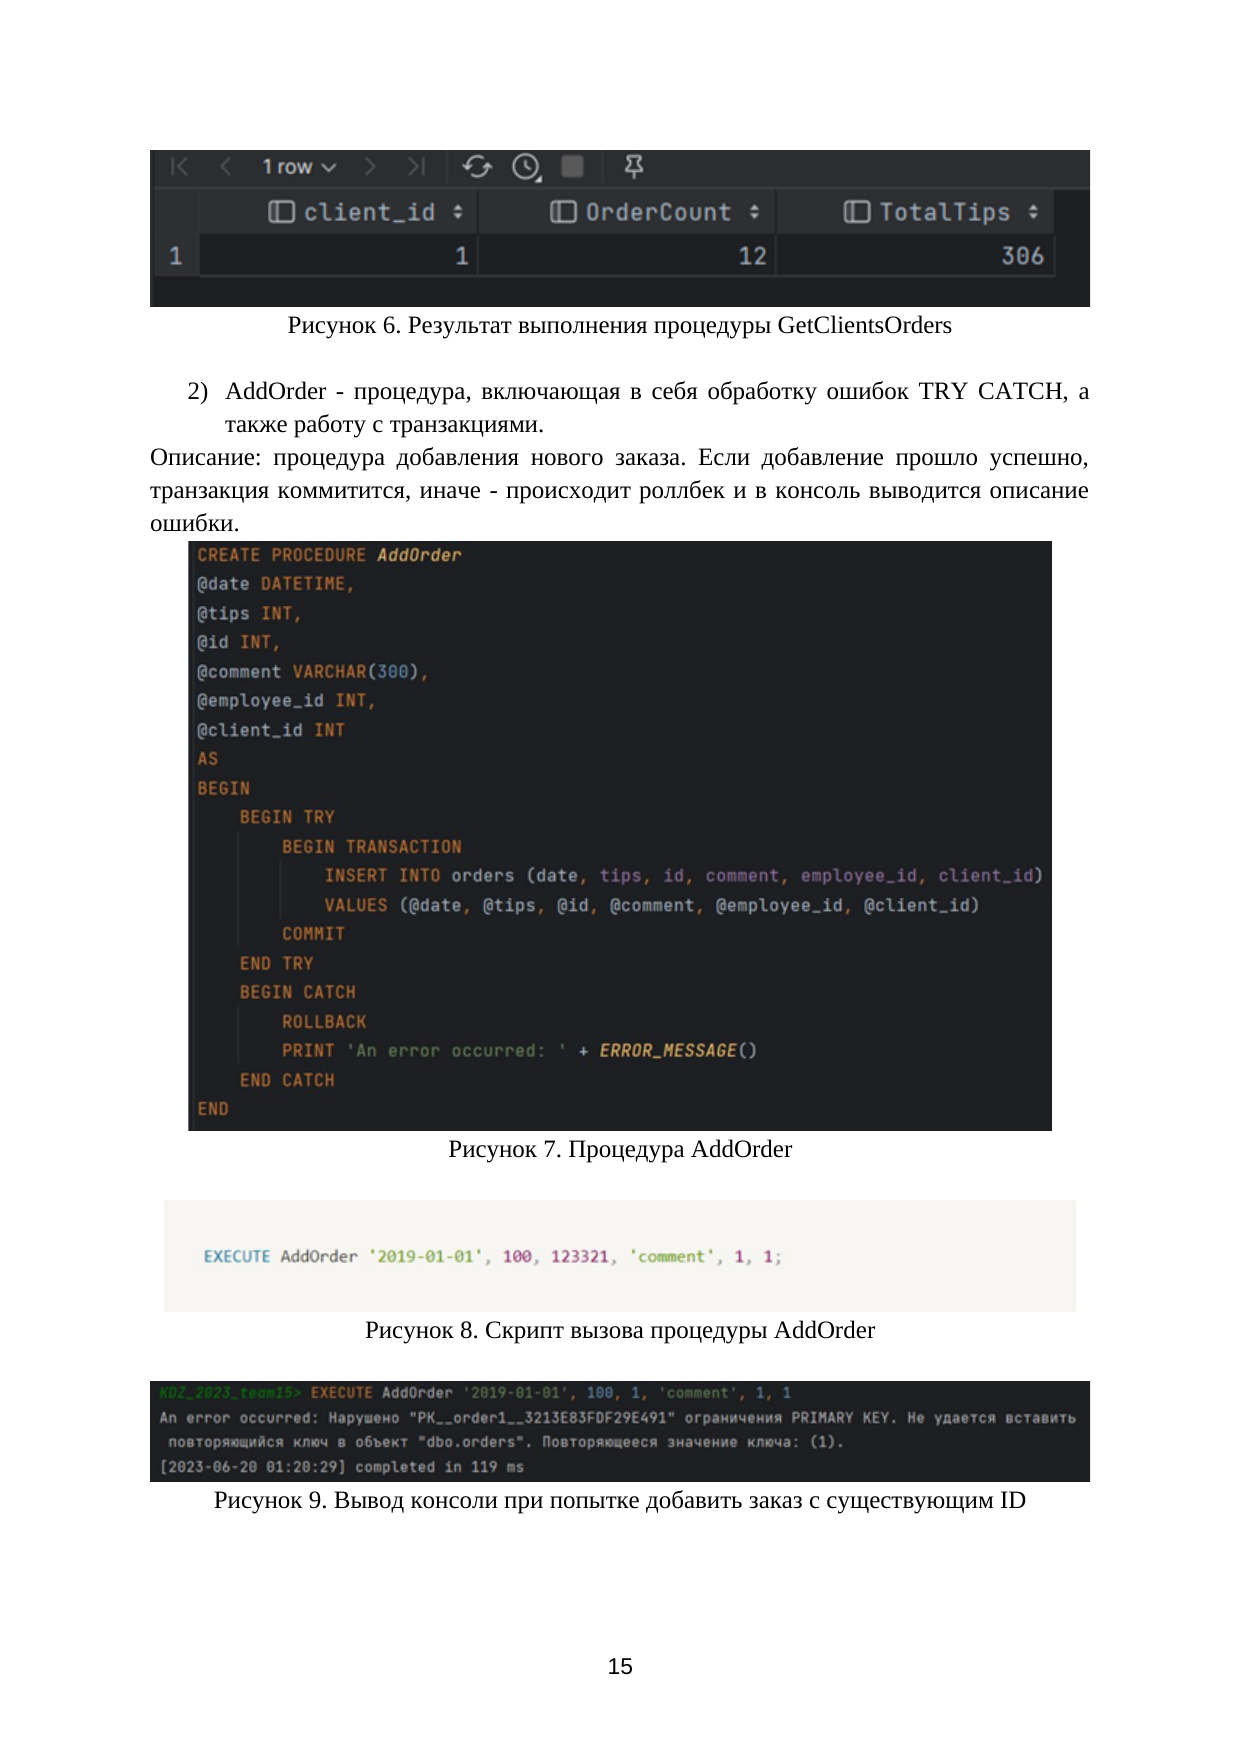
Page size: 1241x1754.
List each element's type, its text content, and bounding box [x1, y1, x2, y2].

text Рисунок 7. Процедура AddOrder [150, 1134, 1090, 1163]
picture [163, 1200, 1077, 1312]
text Рисунок 6. Результат выполнения процедуры GetClientsOrders [150, 310, 1090, 339]
text Описание: процедура добавления нового заказа. Если добавление прошло успешно, транзакция коммитится, иначе - происходит роллбек и в консоль выводится описание ошибки. [150, 442, 1090, 537]
list AddOrder - процедура, включающая в себя обработку ошибок TRY CATCH, а также работу с транзакциями. [187, 376, 1090, 438]
text Рисунок 9. Вывод консоли при попытке добавить заказ с существующим ID [150, 1485, 1090, 1514]
picture [150, 150, 1091, 307]
text Рисунок 8. Скрипт вызова процедуры AddOrder [150, 1315, 1090, 1344]
picture [150, 1381, 1091, 1482]
picture [188, 541, 1052, 1131]
